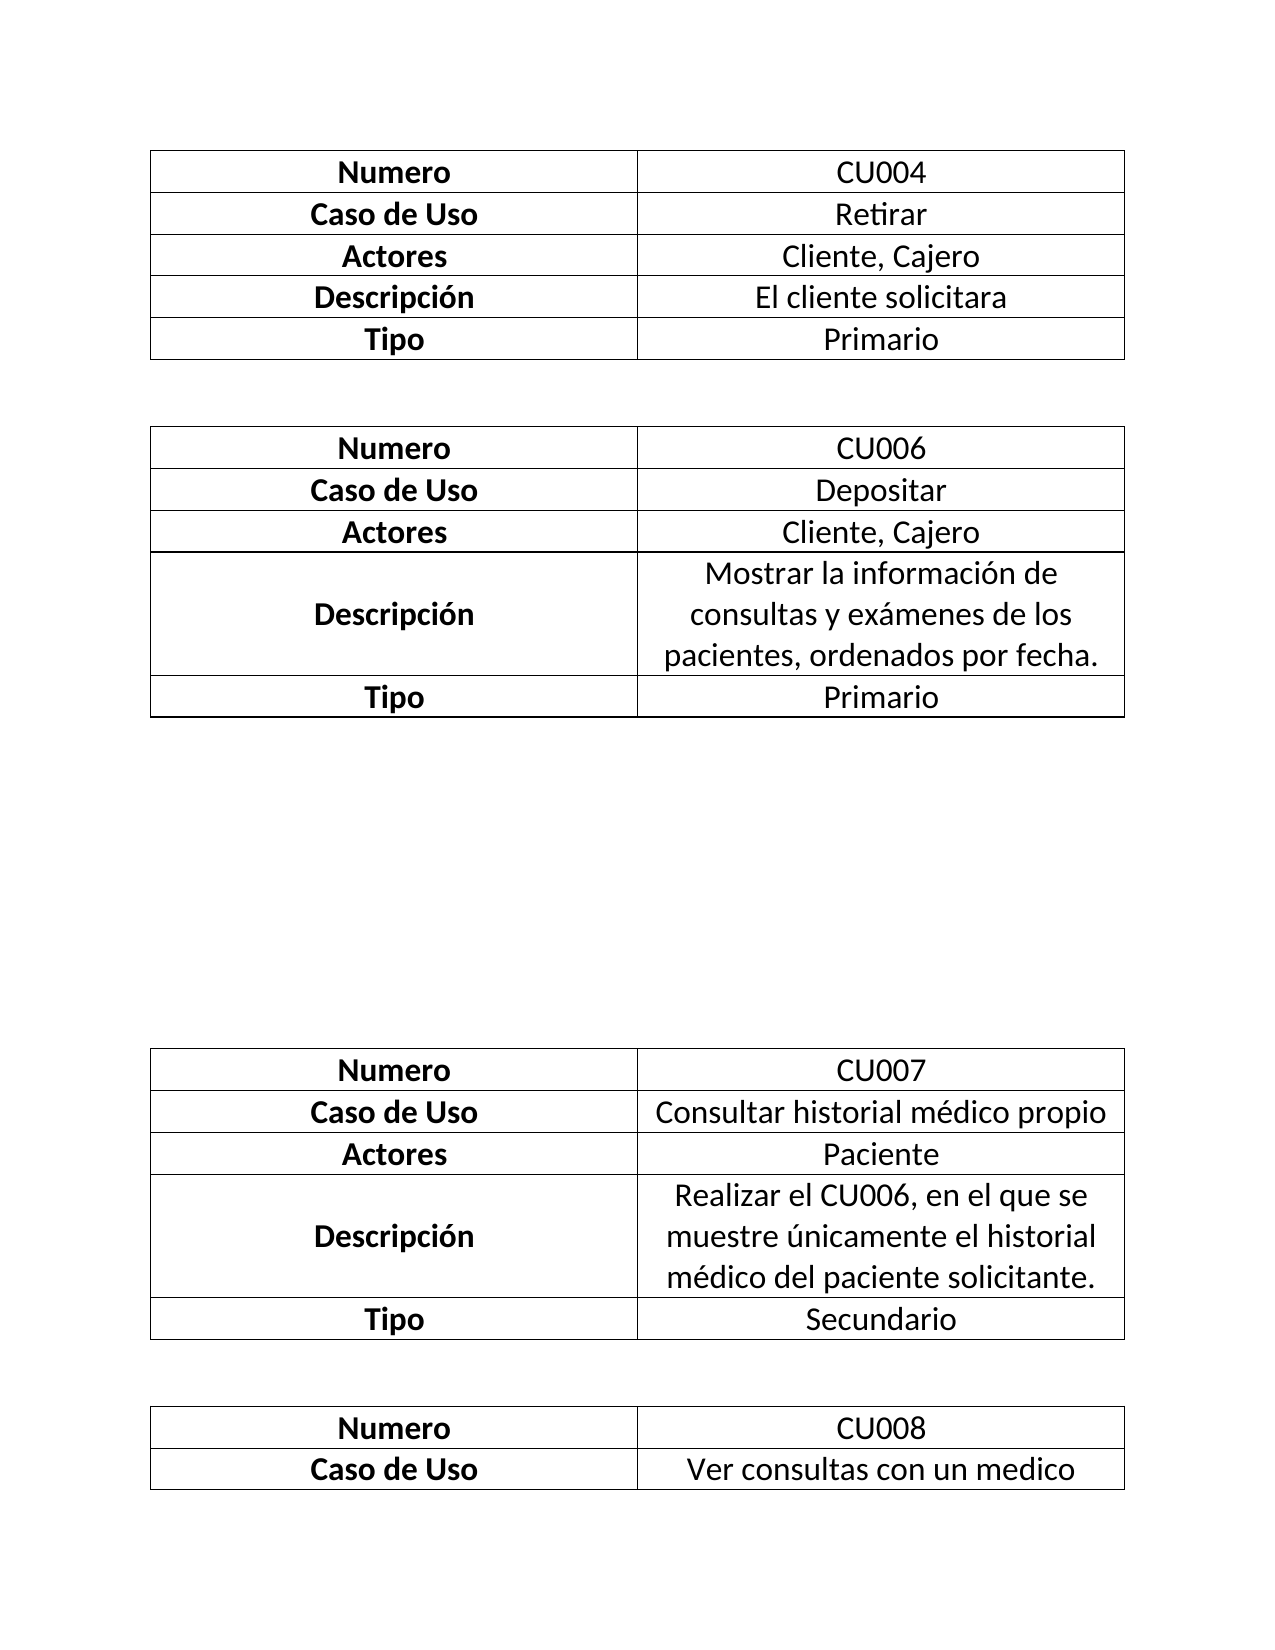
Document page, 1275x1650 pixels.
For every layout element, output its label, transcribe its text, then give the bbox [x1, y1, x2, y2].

table_header Numero [151, 151, 637, 192]
table_header CU004 [638, 151, 1124, 192]
table_header CU007 [638, 1049, 1124, 1090]
table_cell Caso de Uso [151, 469, 637, 509]
table_cell Primario [638, 676, 1124, 716]
table_cell Tipo [151, 1298, 637, 1338]
table_cell Descripción [151, 553, 637, 674]
table_cell Realizar el CU006, en el que se muestre únicamente el historial médico del paciente solicitante. [638, 1175, 1124, 1297]
table_cell Caso de Uso [151, 1449, 637, 1489]
table_cell Actores [151, 1133, 637, 1173]
table_cell Descripción [151, 1175, 637, 1297]
table_cell Tipo [151, 318, 637, 359]
table_header CU006 [638, 427, 1124, 468]
table_header Numero [151, 1049, 637, 1090]
table_cell Cliente, Cajero [638, 511, 1124, 551]
table_cell Caso de Uso [151, 1091, 637, 1132]
table_cell Primario [638, 318, 1124, 359]
table_cell Descripción [151, 276, 637, 317]
table_cell Cliente, Cajero [638, 235, 1124, 275]
table_cell Depositar [638, 469, 1124, 509]
table_cell Tipo [151, 676, 637, 716]
table_cell Paciente [638, 1133, 1124, 1173]
table_header Numero [151, 1407, 637, 1447]
table_cell Ver consultas con un medico [638, 1449, 1124, 1489]
table_cell Caso de Uso [151, 193, 637, 233]
table_header Numero [151, 427, 637, 468]
table_cell Mostrar la información de consultas y exámenes de los pacientes, ordenados por fecha. [638, 553, 1124, 674]
table_header CU008 [638, 1407, 1124, 1447]
table_cell Secundario [638, 1298, 1124, 1338]
table_cell Consultar historial médico propio [638, 1091, 1124, 1132]
table_cell Actores [151, 511, 637, 551]
table_cell Retirar [638, 193, 1124, 233]
table_cell El cliente solicitara [638, 276, 1124, 317]
table_cell Actores [151, 235, 637, 275]
